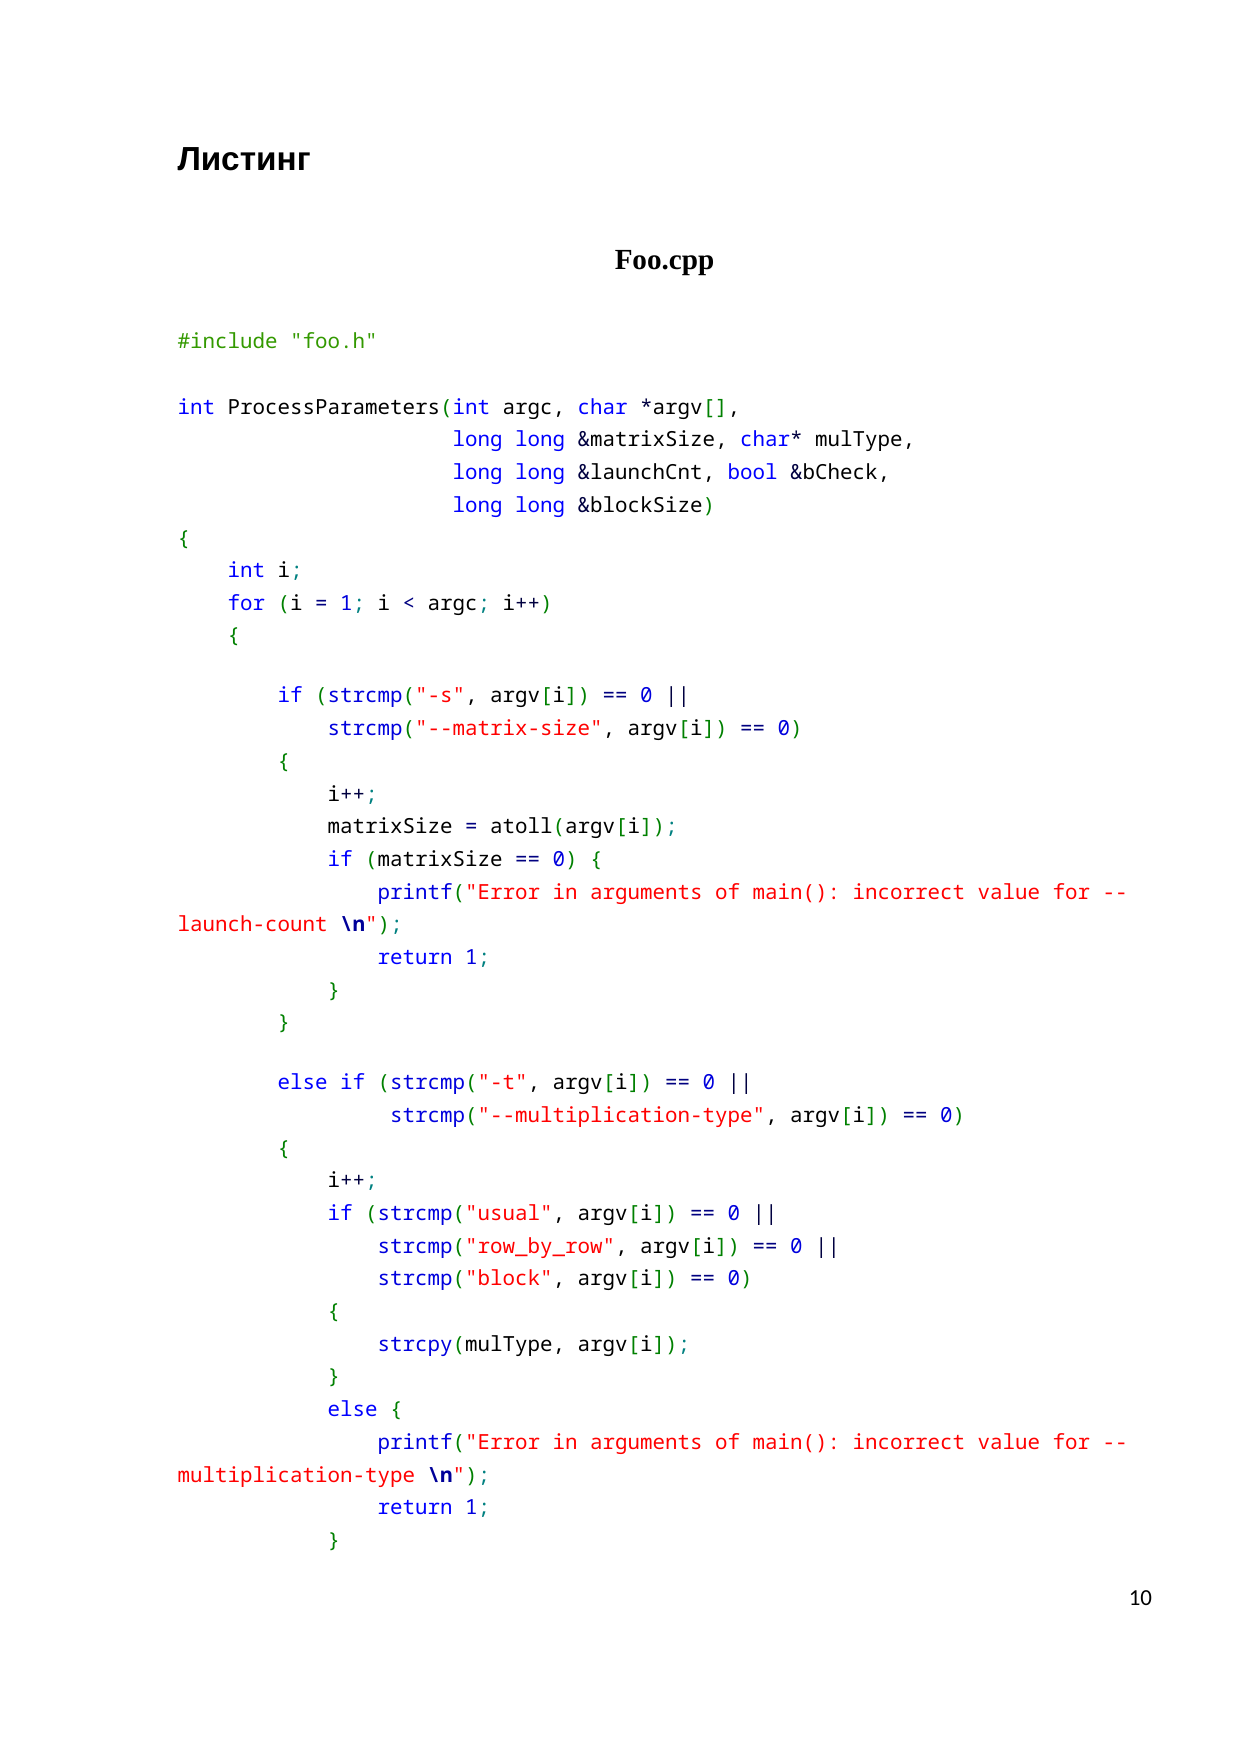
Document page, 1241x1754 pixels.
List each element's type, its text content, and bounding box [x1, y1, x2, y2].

text int i; [177, 555, 1152, 584]
subtitle Листинг [177, 139, 1152, 177]
text long long &matrixSize, char* mulType, [177, 424, 1152, 453]
text if (strcmp("usual", argv[i]) == 0 || [177, 1198, 1152, 1227]
text printf("Error in arguments of main(): incorrect value for --launch-count \n"); [177, 877, 1152, 938]
text strcmp("block", argv[i]) == 0) [177, 1263, 1152, 1292]
text if (matrixSize == 0) { [177, 844, 1152, 872]
text } [177, 975, 1152, 1003]
text strcmp("row_by_row", argv[i]) == 0 || [177, 1231, 1152, 1259]
text { [177, 1133, 1152, 1161]
text { [177, 621, 1152, 649]
text } [177, 1007, 1152, 1036]
text { [177, 523, 1152, 551]
text long long &launchCnt, bool &bCheck, [177, 457, 1152, 486]
text #include "foo.h" [177, 327, 1152, 355]
text return 1; [177, 1492, 1152, 1521]
text printf("Error in arguments of main(): incorrect value for --multiplication-type \n"); [177, 1427, 1152, 1488]
text strcmp("--multiplication-type", argv[i]) == 0) [177, 1100, 1152, 1128]
text int ProcessParameters(int argc, char *argv[], [177, 392, 1152, 420]
text return 1; [177, 942, 1152, 970]
text } [177, 1362, 1152, 1390]
text strcpy(mulType, argv[i]); [177, 1329, 1152, 1357]
text { [177, 1296, 1152, 1325]
text i++; [177, 1165, 1152, 1194]
text matrixSize = atoll(argv[i]); [177, 811, 1152, 840]
text for (i = 1; i < argc; i++) [177, 588, 1152, 616]
text strcmp("--matrix-size", argv[i]) == 0) [177, 713, 1152, 742]
text long long &blockSize) [177, 490, 1152, 518]
text else if (strcmp("-t", argv[i]) == 0 || [177, 1067, 1152, 1096]
text if (strcmp("-s", argv[i]) == 0 || [177, 681, 1152, 709]
text { [177, 746, 1152, 774]
text Foo.cpp [177, 242, 1152, 276]
text } [177, 1525, 1152, 1553]
text else { [177, 1394, 1152, 1423]
text i++; [177, 779, 1152, 807]
